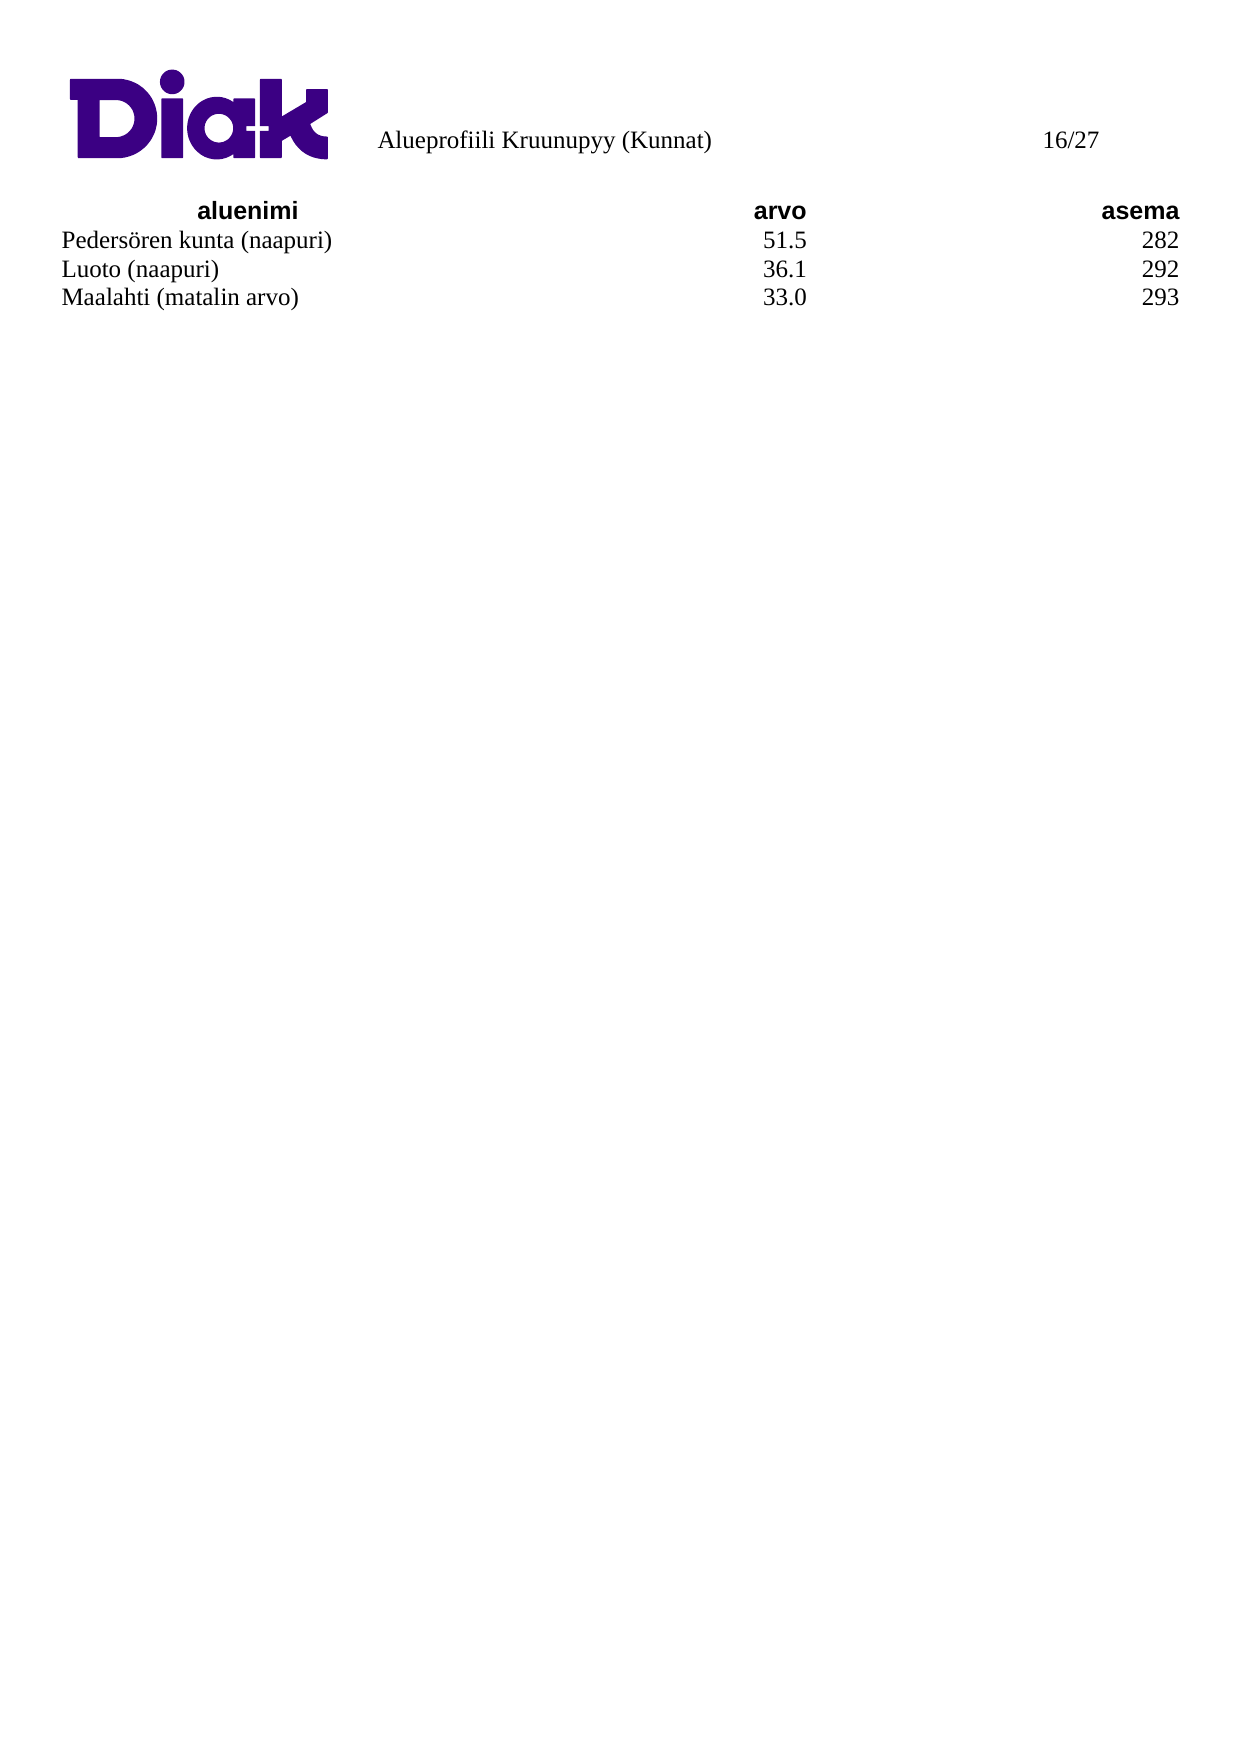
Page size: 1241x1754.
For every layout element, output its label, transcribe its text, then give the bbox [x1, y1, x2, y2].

table_cell 33.0 [434, 283, 806, 311]
table_header arvo [434, 196, 806, 225]
table_cell 292 [806, 254, 1179, 282]
table_cell 282 [806, 225, 1179, 254]
table_cell Maalahti (matalin arvo) [61, 283, 434, 311]
table_cell Pedersören kunta (naapuri) [61, 225, 434, 254]
table_cell 51.5 [434, 225, 806, 254]
table_header aluenimi [61, 196, 434, 225]
table_cell 293 [806, 283, 1179, 311]
table_header asema [806, 196, 1179, 225]
table_cell Luoto (naapuri) [61, 254, 434, 282]
table_cell 36.1 [434, 254, 806, 282]
